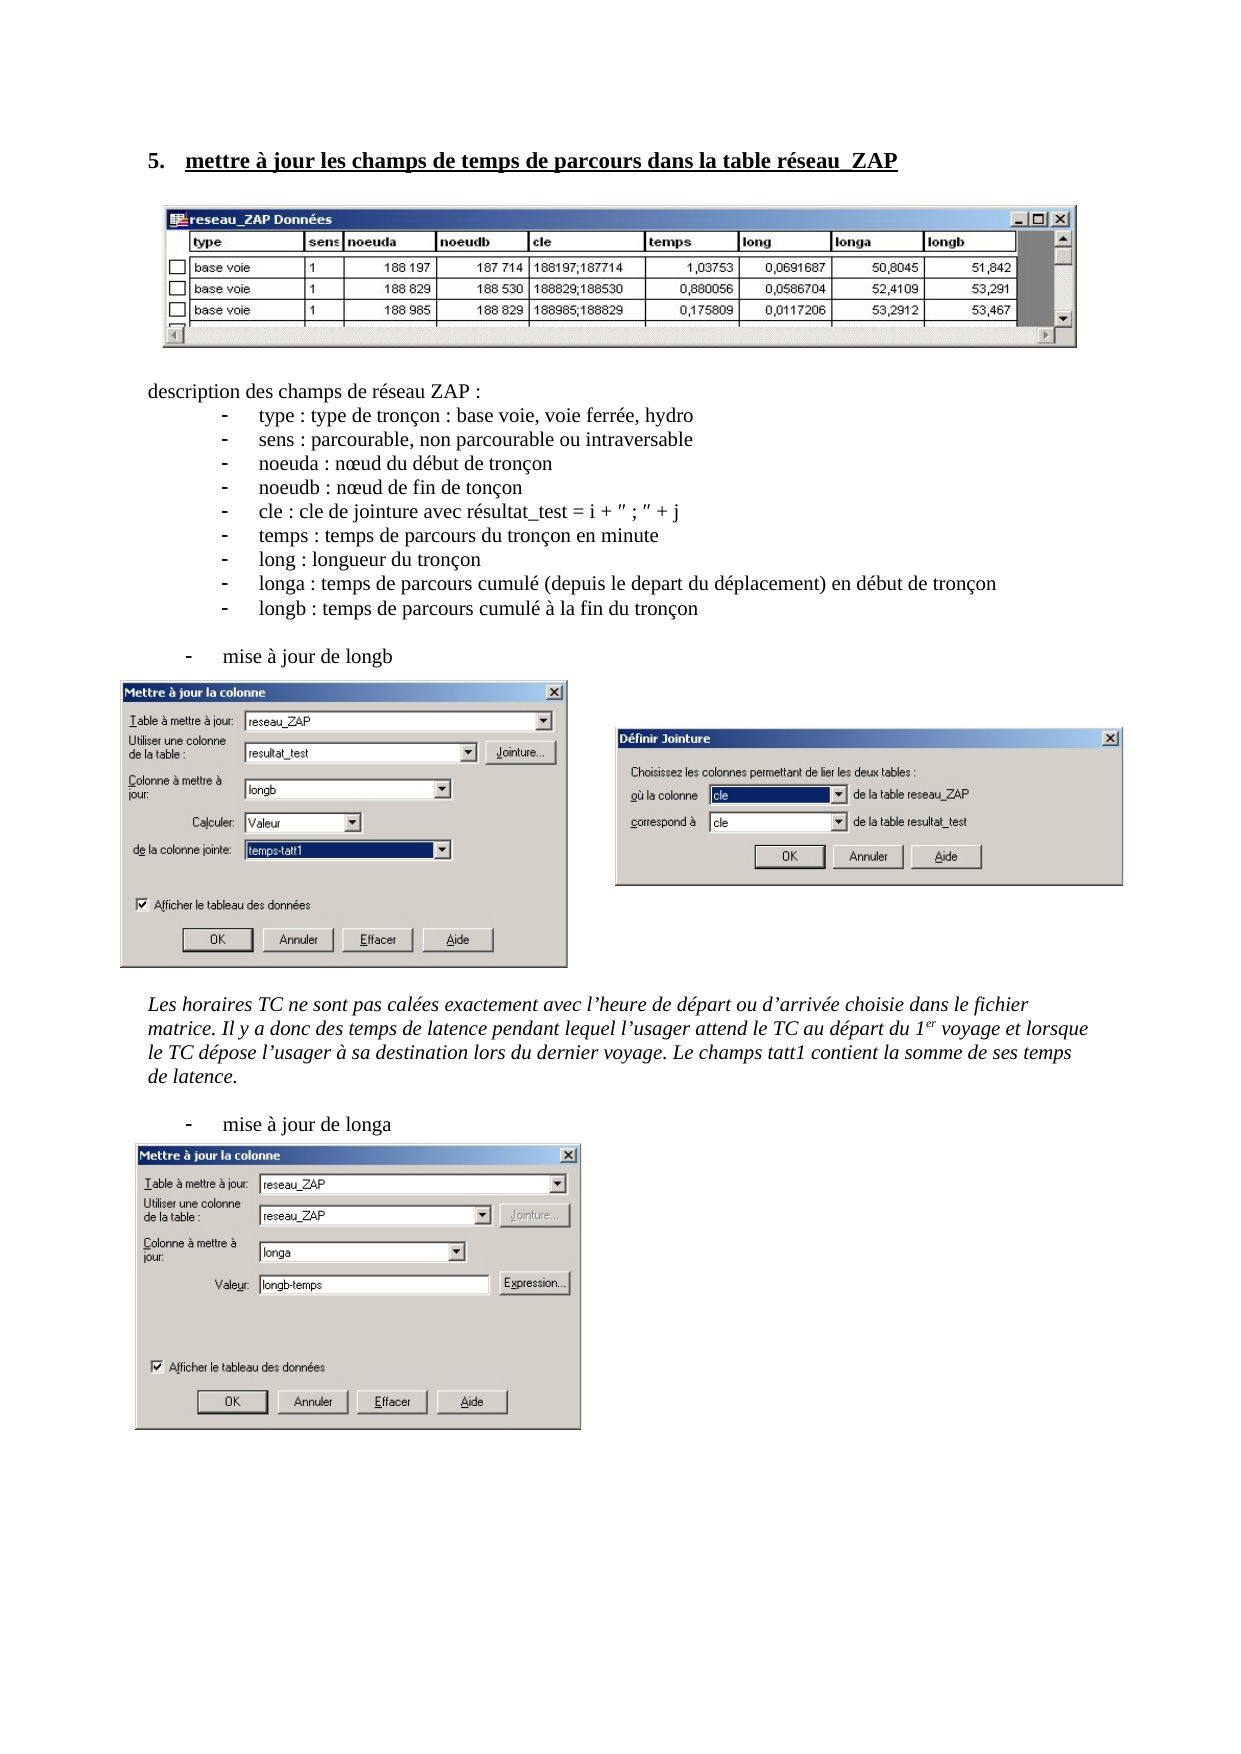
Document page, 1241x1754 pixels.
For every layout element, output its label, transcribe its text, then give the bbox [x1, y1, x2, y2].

picture [615, 727, 1124, 886]
list type : type de tronçon : base voie, voie ferrée, hydro [221, 403, 1093, 427]
text description des champs de réseau ZAP : [148, 379, 1093, 403]
list mettre à jour les champs de temps de parcours dans la table réseau_ZAP [148, 148, 1093, 174]
list mise à jour de longb [185, 643, 1093, 668]
list noeudb : nœud de fin de tonçon [221, 475, 1093, 499]
list sens : parcourable, non parcourable ou intraversable [221, 427, 1093, 451]
list longb : temps de parcours cumulé à la fin du tronçon [221, 595, 1093, 619]
list noeuda : nœud du début de tronçon [221, 451, 1093, 475]
picture [135, 1143, 582, 1430]
list cle : cle de jointure avec résultat_test = i + ″ ; ″ + j [221, 499, 1093, 523]
list mise à jour de longa [185, 1112, 1093, 1136]
picture [162, 205, 1077, 348]
text Les horaires TC ne sont pas calées exactement avec l’heure de départ ou d’arrivée choisie dans le fichier matrice. Il y a donc des temps de latence pendant lequel l’usager attend le TC au départ du 1er voyage et lorsque le TC dépose l’usager à sa destination lors du dernier voyage. Le champs tatt1 contient la somme de ses temps de latence. [148, 992, 1093, 1088]
picture [120, 680, 568, 968]
list temps : temps de parcours du tronçon en minute [221, 523, 1093, 547]
list long : longueur du tronçon [221, 547, 1093, 571]
list longa : temps de parcours cumulé (depuis le depart du déplacement) en début de tronçon [221, 571, 1093, 595]
